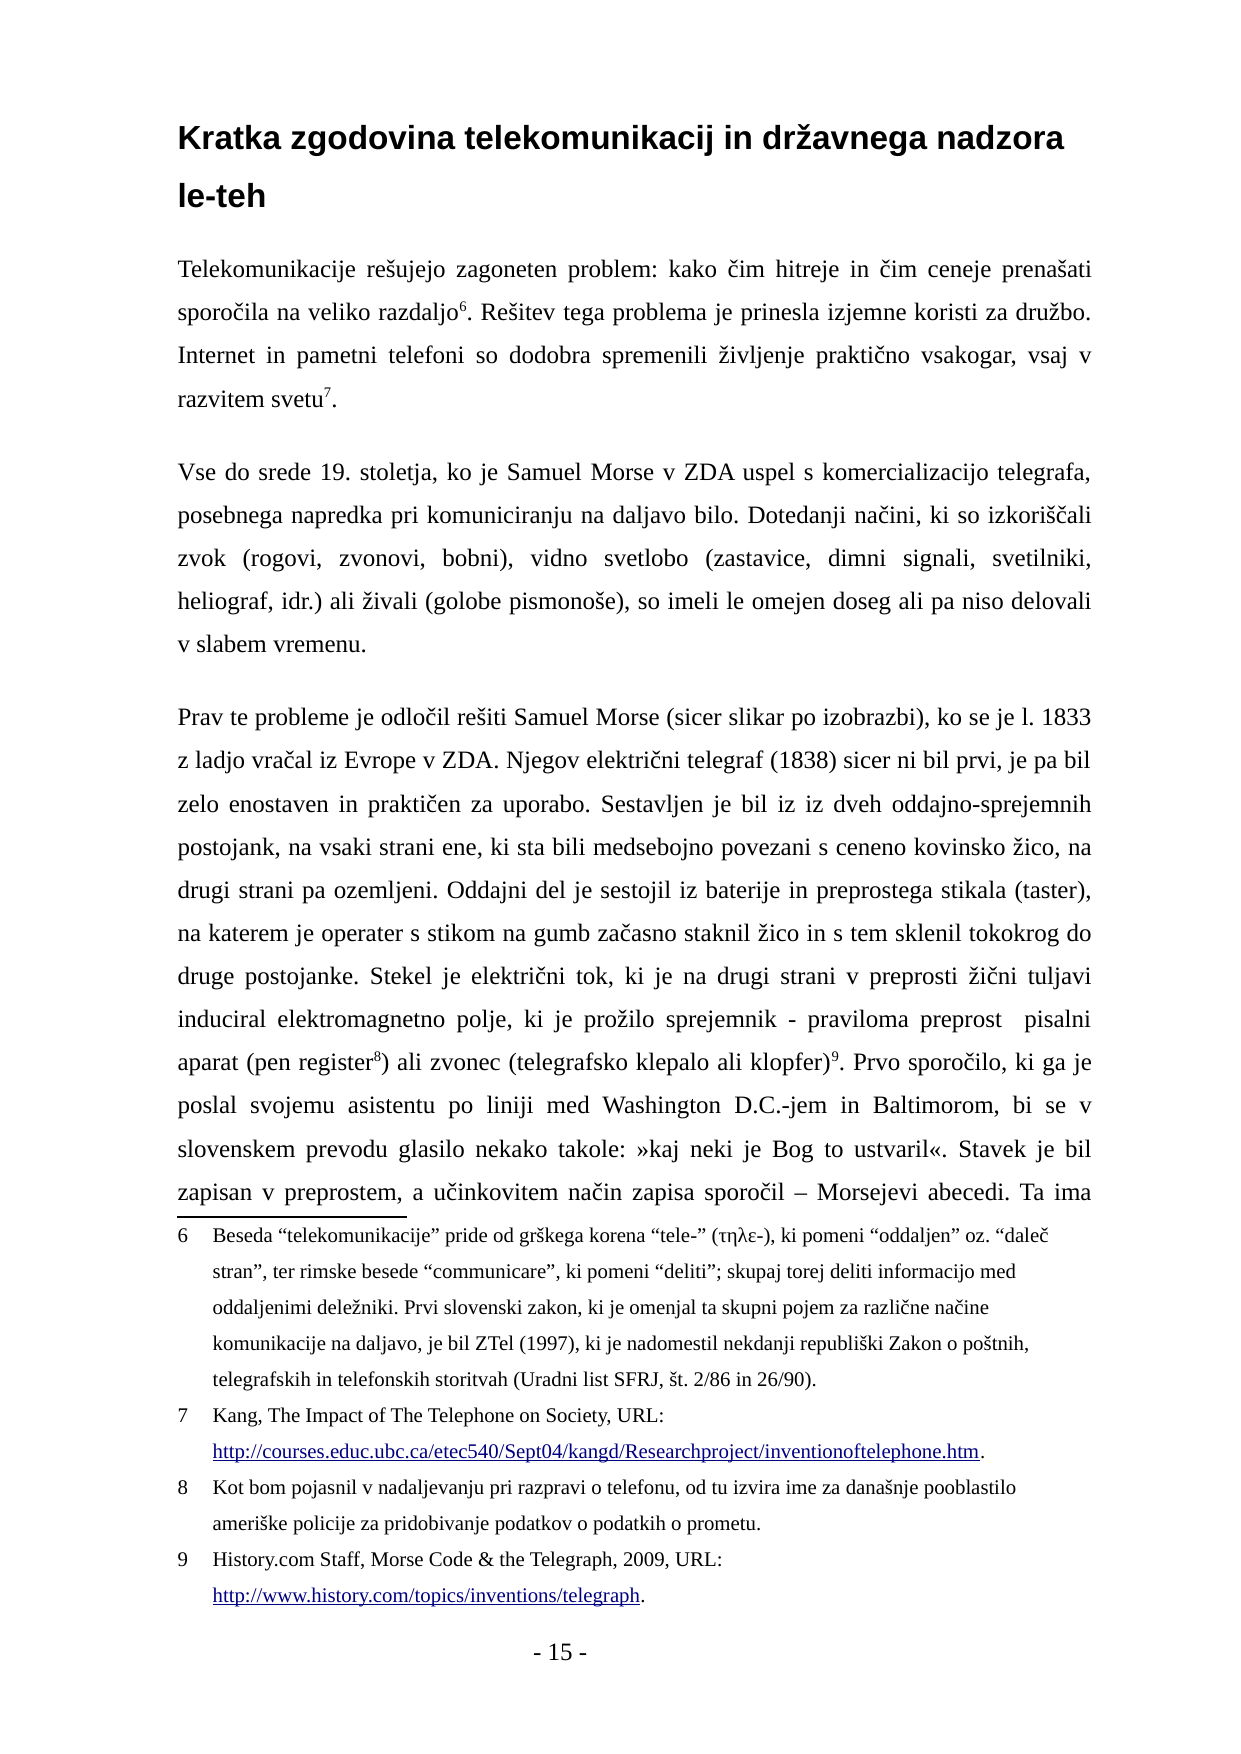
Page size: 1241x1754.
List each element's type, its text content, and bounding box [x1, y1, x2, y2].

text Prav te probleme je odločil rešiti Samuel Morse (sicer slikar po izobrazbi), ko se je l. 1833 z ladjo vračal iz Evrope v ZDA. Njegov električni telegraf (1838) sicer ni bil prvi, je pa bil zelo enostaven in praktičen za uporabo. Sestavljen je bil iz iz dveh oddajno-sprejemnih postojank, na vsaki strani ene, ki sta bili medsebojno povezani s ceneno kovinsko žico, na drugi strani pa ozemljeni. Oddajni del je sestojil iz baterije in preprostega stikala (taster), na katerem je operater s stikom na gumb začasno staknil žico in s tem sklenil tokokrog do druge postojanke. Stekel je električni tok, ki je na drugi strani v preprosti žični tuljavi induciral elektromagnetno polje, ki je prožilo sprejemnik - praviloma preprost pisalni aparat (pen register) ali zvonec (telegrafsko klepalo ali klopfer). Prvo sporočilo, ki ga je poslal svojemu asistentu po liniji med Washington D.C.-jem in Baltimorom, bi se v slovenskem prevodu glasilo nekako takole: »kaj neki je Bog to ustvaril«. Stavek je bil zapisan v preprostem, a učinkovitem način zapisa sporočil – Morsejevi abecedi. Ta ima [177, 702, 1093, 1206]
text History.com Staff, Morse Code & the Telegraph, 2009, URL: http://www.history.com/topics/inventions/telegraph. [177, 1547, 1093, 1607]
text Beseda “telekomunikacije” pride od grškega korena “tele-” (τηλε-), ki pomeni “oddaljen” oz. “daleč stran”, ter rimske besede “communicare”, ki pomeni “deliti”; skupaj torej deliti informacijo med oddaljenimi deležniki. Prvi slovenski zakon, ki je omenjal ta skupni pojem za različne načine komunikacije na daljavo, je bil ZTel (1997), ki je nadomestil nekdanji republiški Zakon o poštnih, telegrafskih in telefonskih storitvah (Uradni list SFRJ, št. 2/86 in 26/90). [177, 1223, 1093, 1391]
subtitle Kratka zgodovina telekomunikacij in državnega nadzora le-teh [177, 118, 1093, 214]
text Kot bom pojasnil v nadaljevanju pri razpravi o telefonu, od tu izvira ime za današnje pooblastilo ameriške policije za pridobivanje podatkov o podatkih o prometu. [177, 1475, 1093, 1535]
text Vse do srede 19. stoletja, ko je Samuel Morse v ZDA uspel s komercializacijo telegrafa, posebnega napredka pri komuniciranju na daljavo bilo. Dotedanji načini, ki so izkoriščali zvok (rogovi, zvonovi, bobni), vidno svetlobo (zastavice, dimni signali, svetilniki, heliograf, idr.) ali živali (golobe pismonoše), so imeli le omejen doseg ali pa niso delovali v slabem vremenu. [177, 457, 1093, 658]
text Telekomunikacije rešujejo zagoneten problem: kako čim hitreje in čim ceneje prenašati sporočila na veliko razdaljo. Rešitev tega problema je prinesla izjemne koristi za družbo. Internet in pametni telefoni so dodobra spremenili življenje praktično vsakogar, vsaj v razvitem svetu. [177, 254, 1093, 412]
text Kang, The Impact of The Telephone on Society, URL: http://courses.educ.ubc.ca/etec540/Sept04/kangd/Researchproject/inventionoftelephone.htm. [177, 1403, 1093, 1463]
